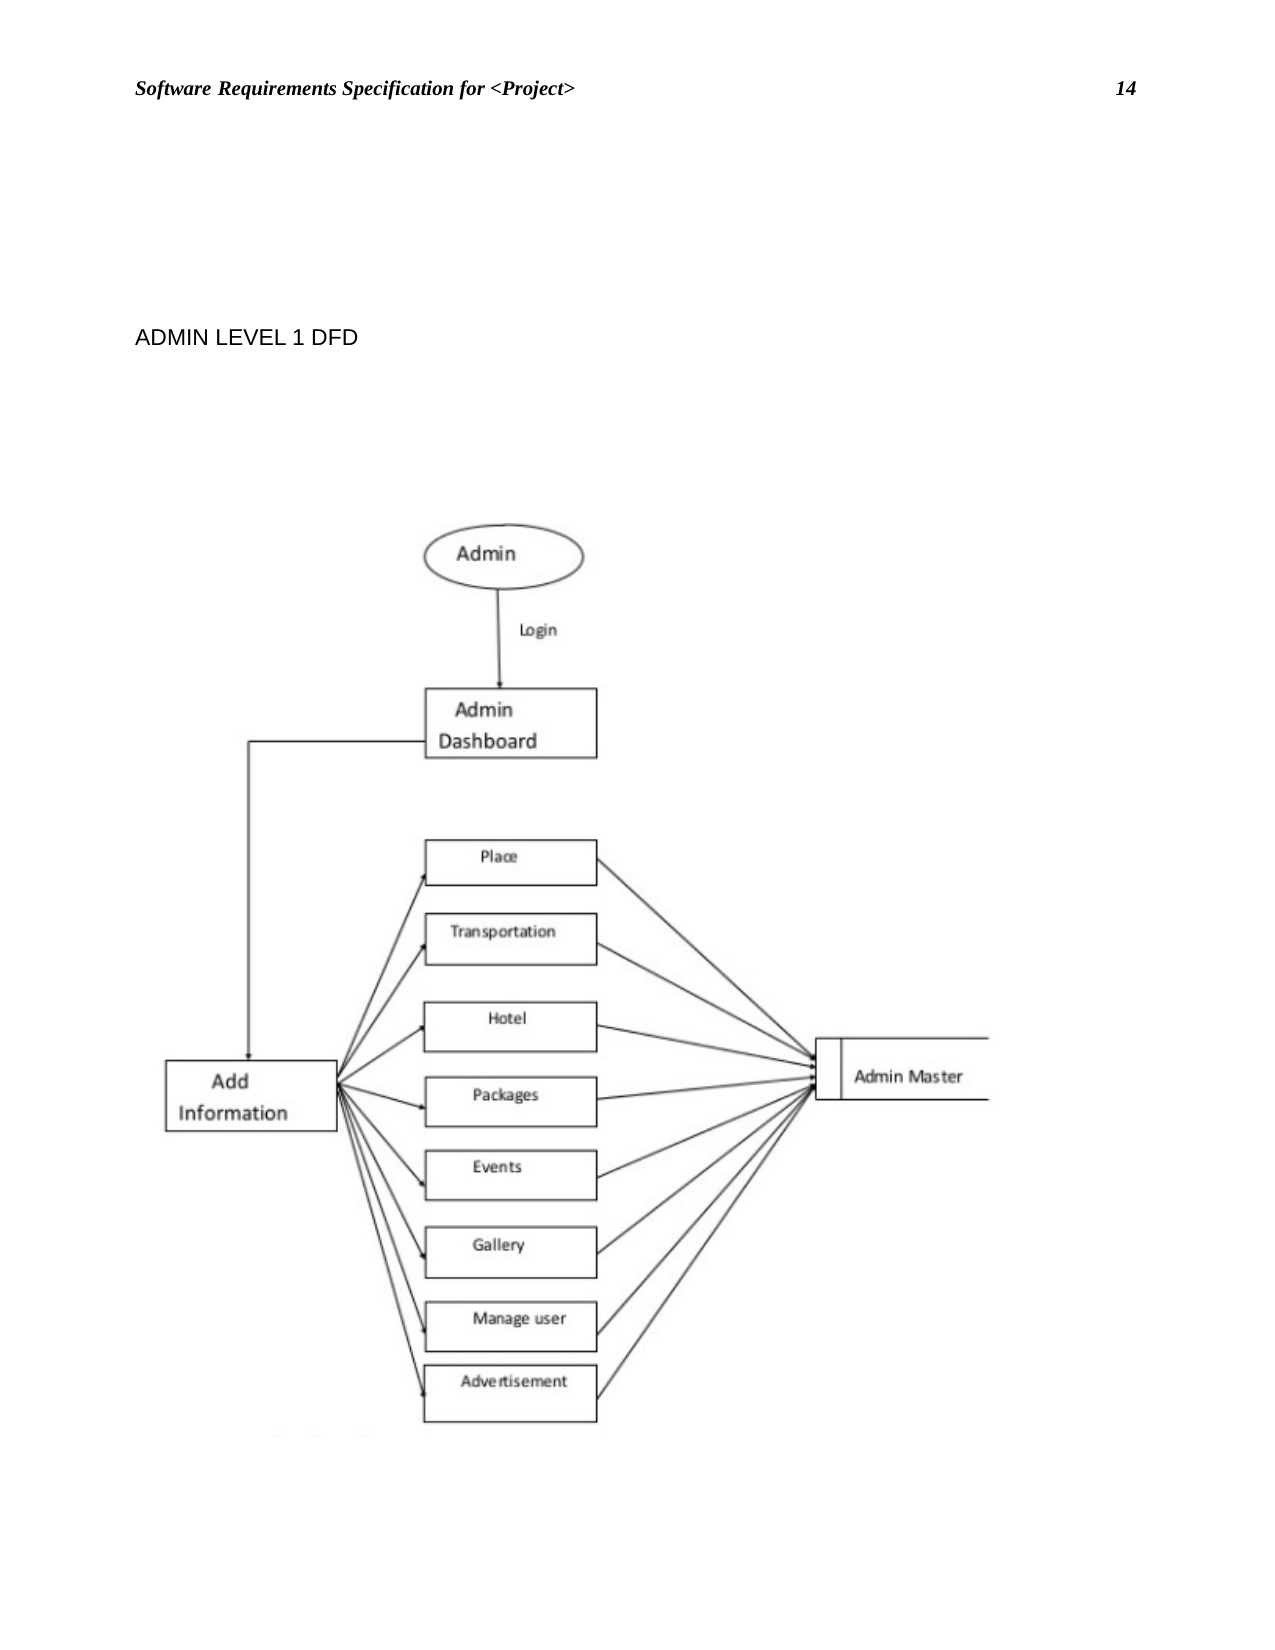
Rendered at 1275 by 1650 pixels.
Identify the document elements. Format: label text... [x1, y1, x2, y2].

text ADMIN LEVEL 1 DFD [135, 325, 1140, 350]
picture [158, 523, 1010, 1437]
